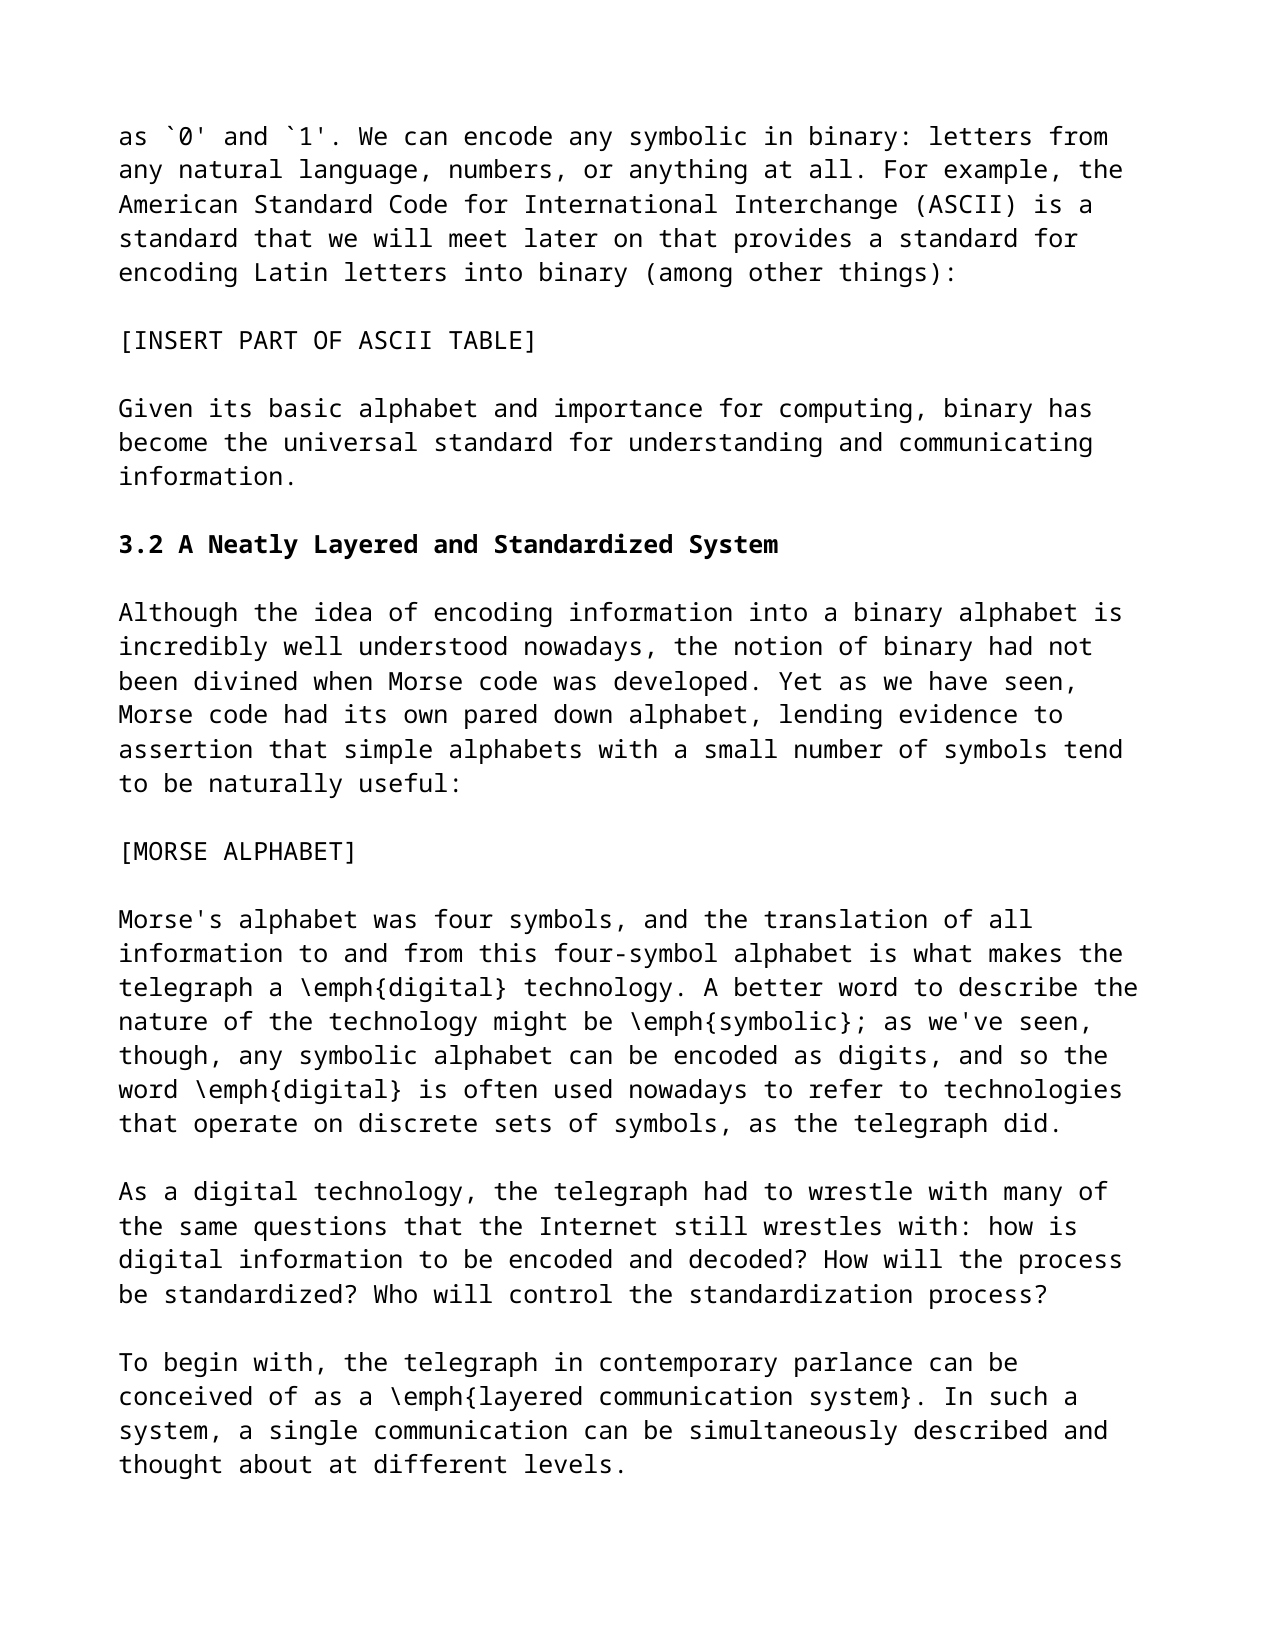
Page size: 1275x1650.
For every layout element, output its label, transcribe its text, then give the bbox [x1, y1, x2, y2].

text [MORSE ALPHABET] [118, 833, 1157, 867]
text As a digital technology, the telegraph had to wrestle with many of the same questions that the Internet still wrestles with: how is digital information to be encoded and decoded? How will the process be standardized? Who will control the standardization process? [118, 1174, 1157, 1310]
text as `0' and `1'. We can encode any symbolic in binary: letters from any natural language, numbers, or anything at all. For example, the American Standard Code for International Interchange (ASCII) is a standard that we will meet later on that provides a standard for encoding Latin letters into binary (among other things): [118, 118, 1157, 288]
text Although the idea of encoding information into a binary alphabet is incredibly well understood nowadays, the notion of binary had not been divined when Morse code was developed. Yet as we have seen, Morse code had its own pared down alphabet, lending evidence to assertion that simple alphabets with a small number of symbols tend to be naturally useful: [118, 595, 1157, 799]
text [INSERT PART OF ASCII TABLE] [118, 322, 1157, 357]
text 3.2 A Neatly Layered and Standardized System [118, 527, 1157, 561]
text To begin with, the telegraph in contemporary parlance can be conceived of as a \emph{layered communication system}. In such a system, a single communication can be simultaneously described and thought about at different levels. [118, 1344, 1157, 1481]
text Given its basic alphabet and importance for computing, binary has become the universal standard for understanding and communicating information. [118, 391, 1157, 493]
text Morse's alphabet was four symbols, and the translation of all information to and from this four-symbol alphabet is what makes the telegraph a \emph{digital} technology. A better word to describe the nature of the technology might be \emph{symbolic}; as we've seen, though, any symbolic alphabet can be encoded as digits, and so the word \emph{digital} is often used nowadays to refer to technologies that operate on discrete sets of symbols, as the telegraph did. [118, 902, 1157, 1140]
